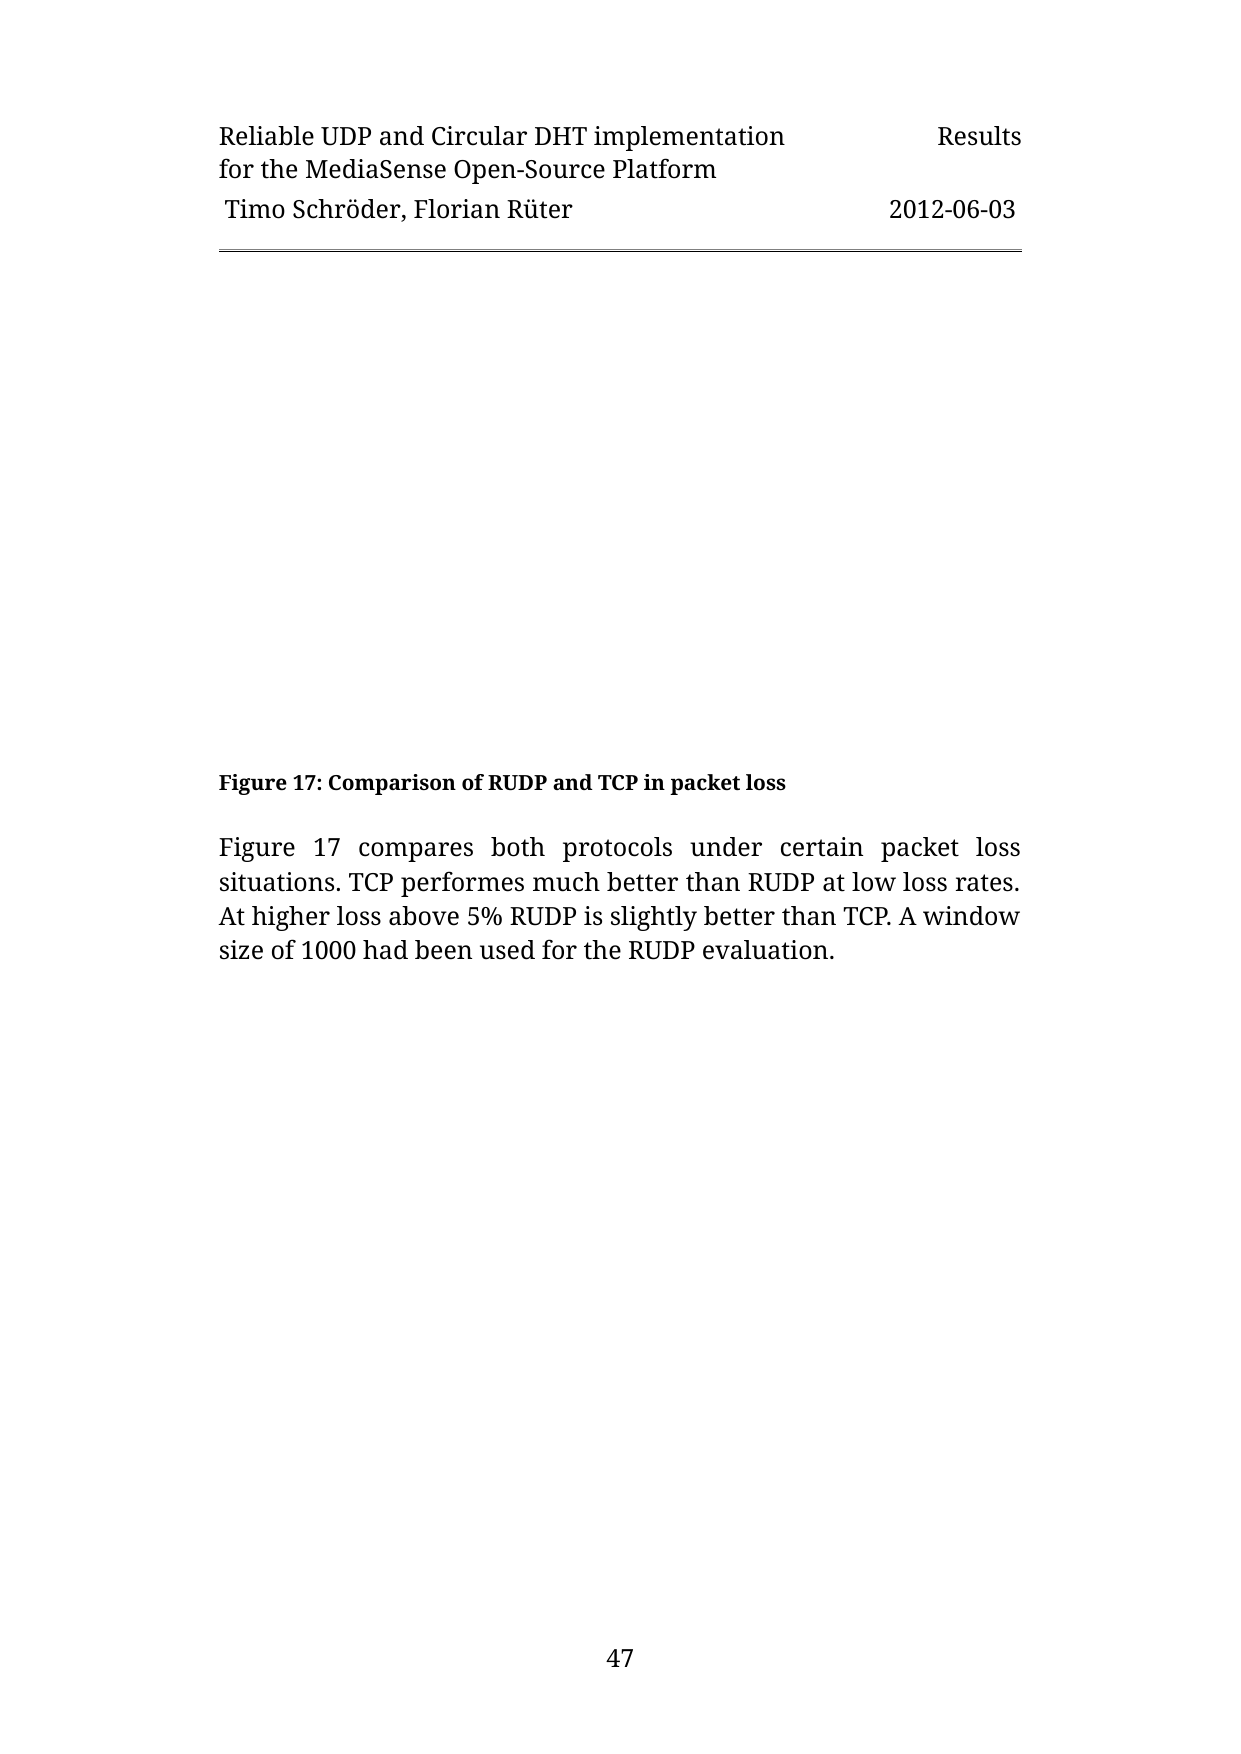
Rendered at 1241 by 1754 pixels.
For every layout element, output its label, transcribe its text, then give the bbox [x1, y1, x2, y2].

text Figure 17: Comparison of RUDP and TCP in packet loss [218, 293, 1014, 796]
text Figure 17 compares both protocols under certain packet loss situations. TCP performes much better than RUDP at low loss rates. At higher loss above 5% RUDP is slightly better than TCP. A window size of 1000 had been used for the RUDP evaluation. [218, 830, 1022, 966]
